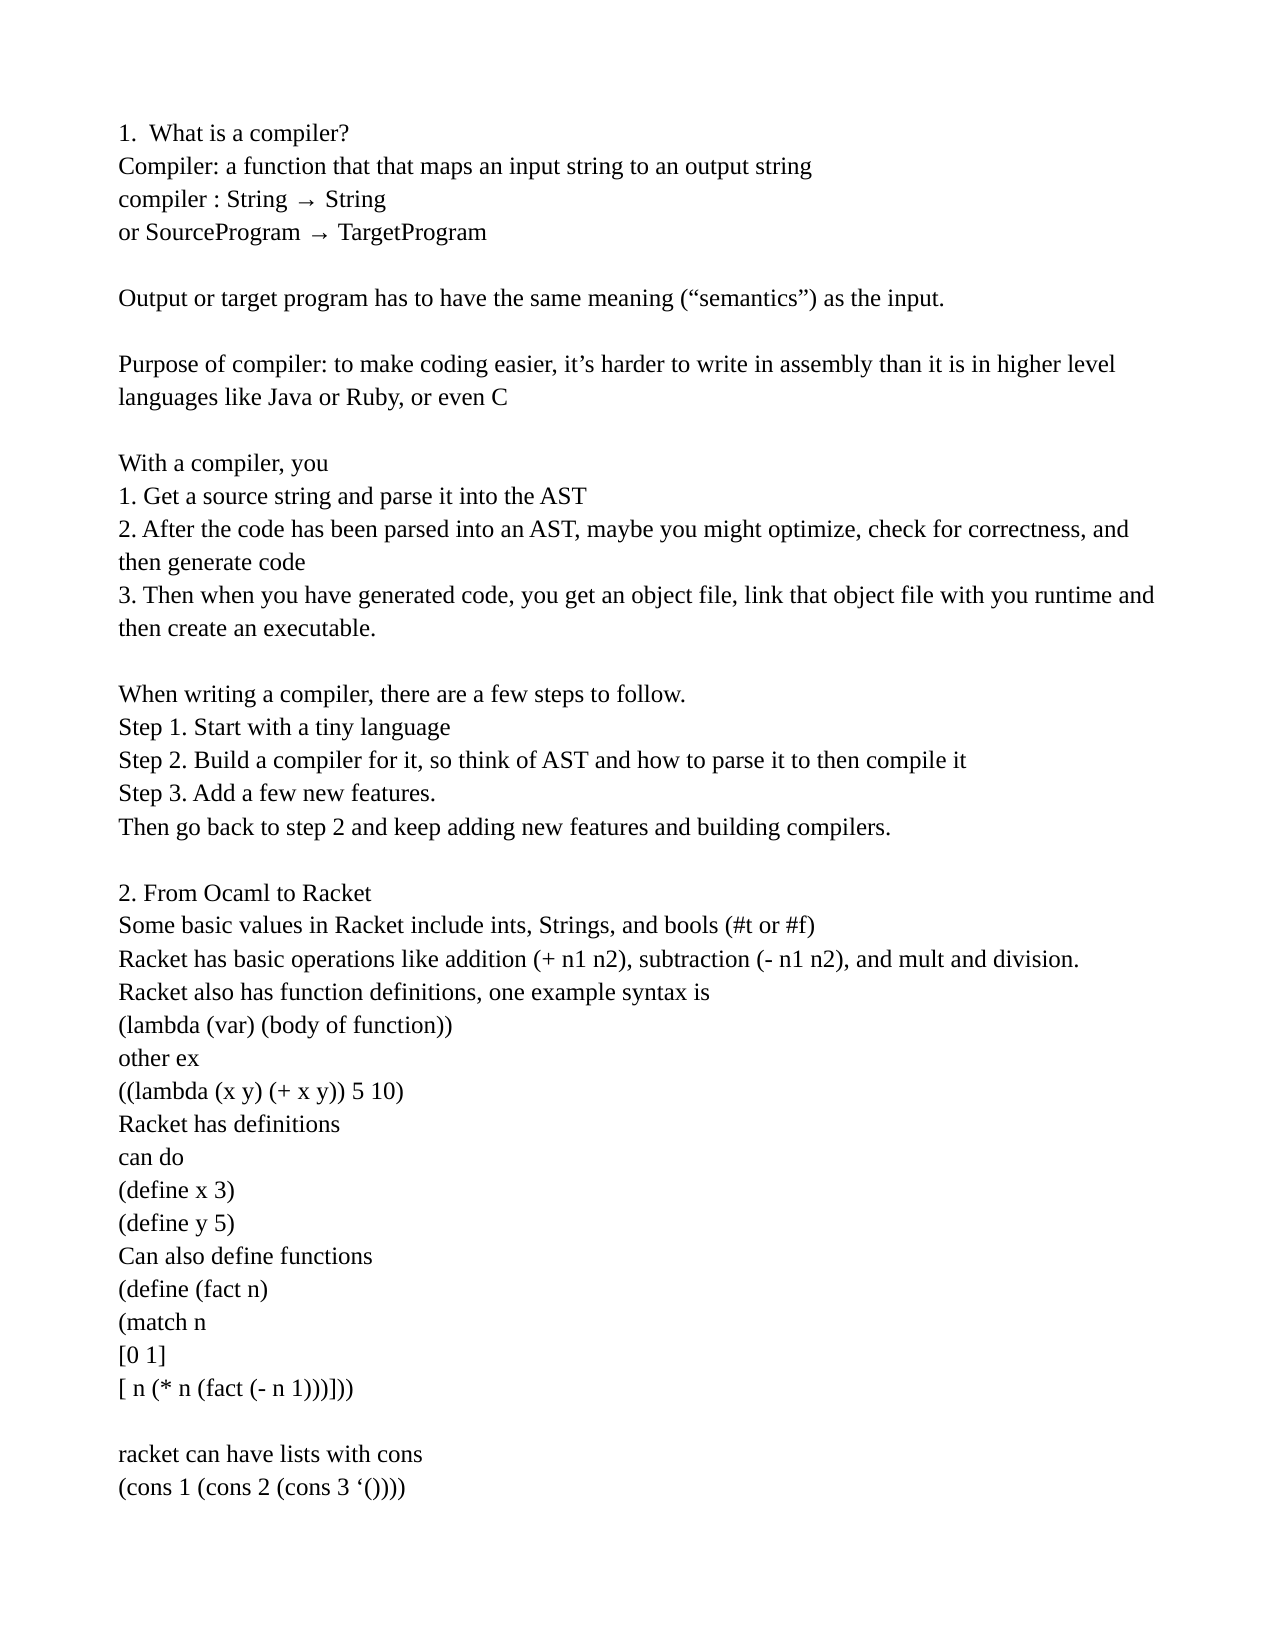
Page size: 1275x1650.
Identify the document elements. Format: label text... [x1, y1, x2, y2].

text Compiler: a function that that maps an input string to an output string [118, 151, 1157, 180]
text Step 2. Build a compiler for it, so think of AST and how to parse it to then compile it [118, 746, 1157, 774]
text Step 1. Start with a tiny language [118, 712, 1157, 741]
text Racket has definitions [118, 1109, 1157, 1137]
text [0 1] [118, 1340, 1157, 1369]
text With a compiler, you [118, 448, 1157, 477]
text Some basic values in Racket include ints, Strings, and bools (#t or #f) [118, 911, 1157, 939]
text Racket has basic operations like addition (+ n1 n2), subtraction (- n1 n2), and mult and division. [118, 944, 1157, 972]
text 1. What is a compiler? [118, 118, 1157, 147]
text ((lambda (x y) (+ x y)) 5 10) [118, 1076, 1157, 1104]
text Output or target program has to have the same meaning (“semantics”) as the input. [118, 283, 1157, 312]
text Then go back to step 2 and keep adding new features and building compilers. [118, 812, 1157, 840]
text 1. Get a source string and parse it into the AST [118, 481, 1157, 510]
text racket can have lists with cons [118, 1439, 1157, 1468]
text Can also define functions [118, 1241, 1157, 1269]
text Racket also has function definitions, one example syntax is [118, 977, 1157, 1005]
text can do (define x 3) [118, 1142, 1157, 1203]
text other ex [118, 1043, 1157, 1071]
text (define y 5) [118, 1208, 1157, 1237]
text (define (fact n) [118, 1274, 1157, 1303]
text (cons 1 (cons 2 (cons 3 ‘()))) [118, 1472, 1157, 1501]
text When writing a compiler, there are a few steps to follow. [118, 679, 1157, 708]
text 2. After the code has been parsed into an AST, maybe you might optimize, check for correctness, and then generate code [118, 514, 1157, 576]
text (match n [118, 1307, 1157, 1336]
text [ n (* n (fact (- n 1)))])) [118, 1373, 1157, 1402]
text 2. From Ocaml to Racket [118, 878, 1157, 906]
text 3. Then when you have generated code, you get an object file, link that object file with you runtime and then create an executable. [118, 580, 1157, 642]
text (lambda (var) (body of function)) [118, 1010, 1157, 1038]
text compiler : String → String [118, 184, 1157, 213]
text Purpose of compiler: to make coding easier, it’s harder to write in assembly than it is in higher level languages like Java or Ruby, or even C [118, 349, 1157, 411]
text or SourceProgram → TargetProgram [118, 217, 1157, 246]
text Step 3. Add a few new features. [118, 778, 1157, 807]
